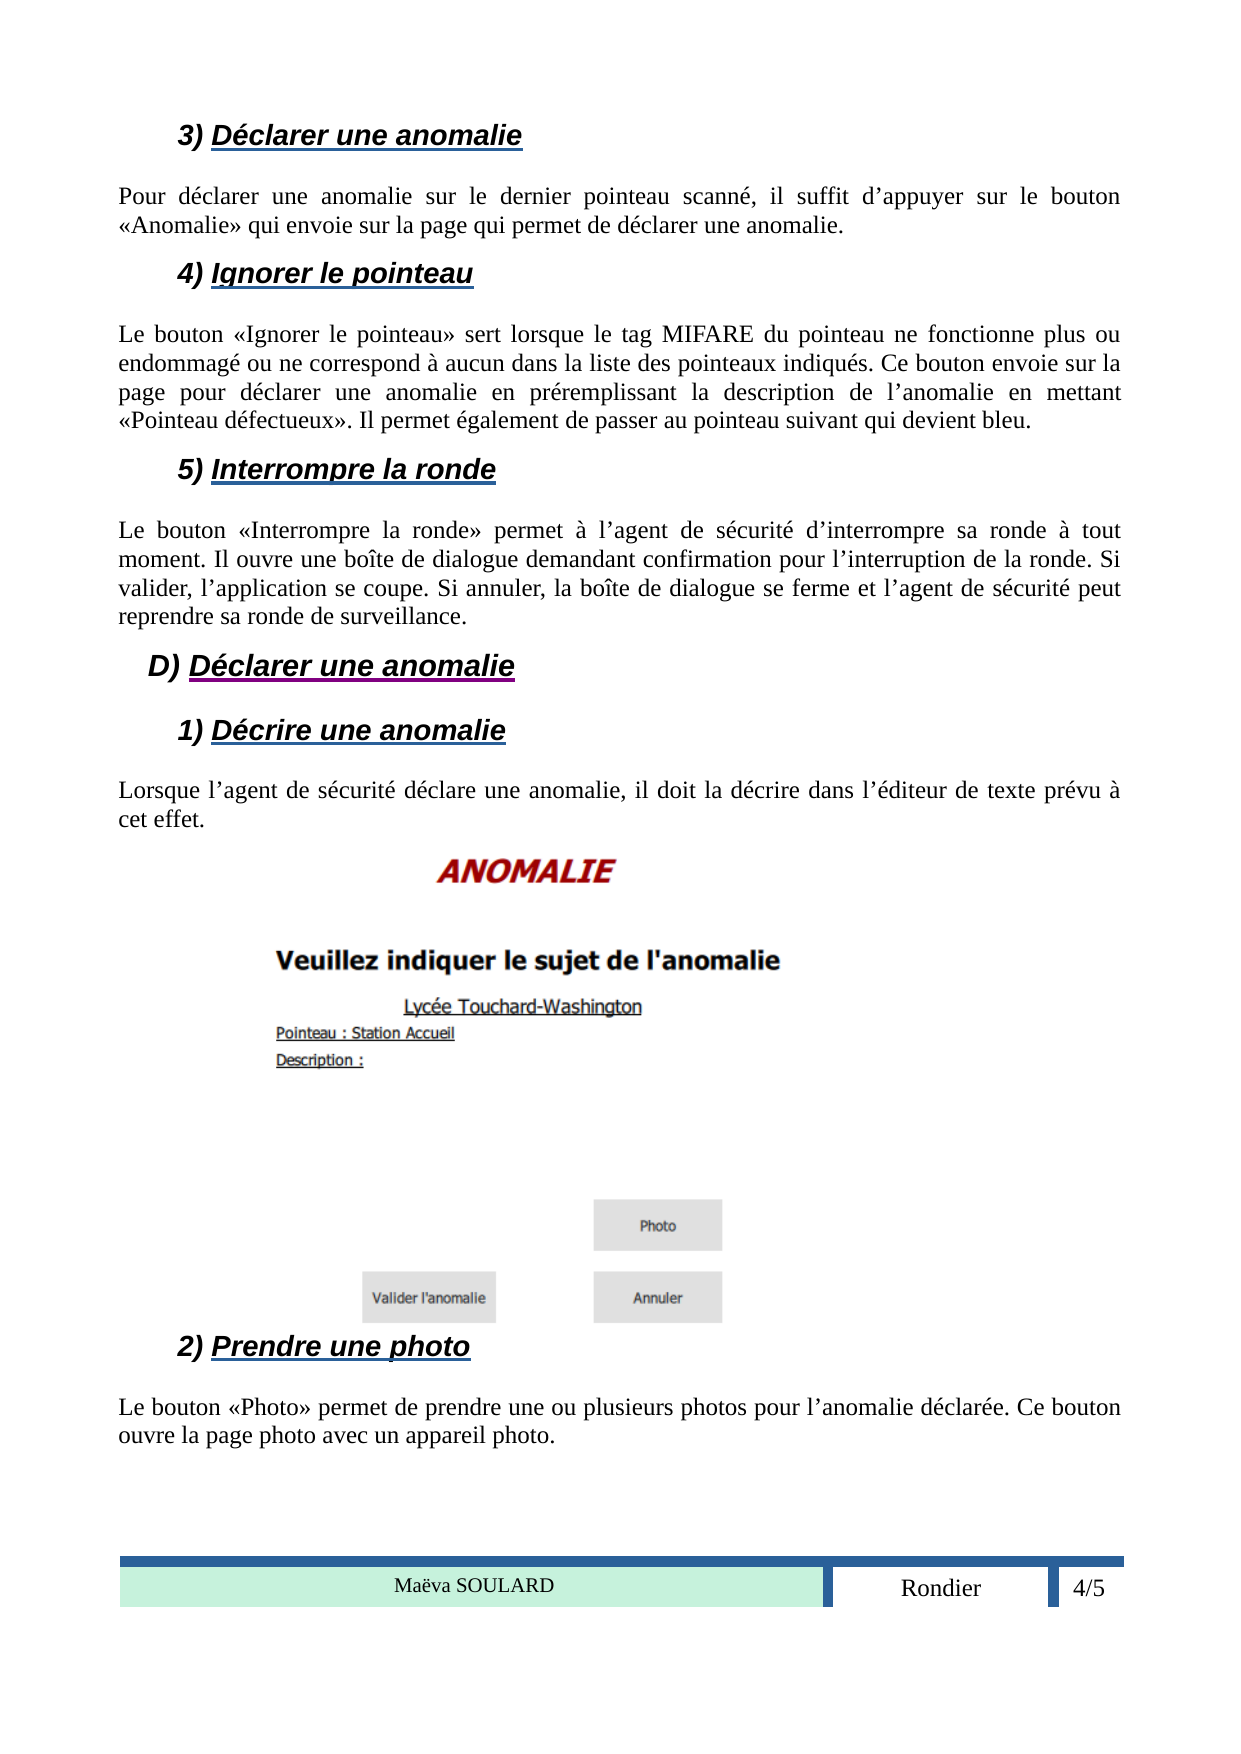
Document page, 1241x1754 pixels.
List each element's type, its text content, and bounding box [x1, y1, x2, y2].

subtitle Déclarer une anomalie [118, 648, 1122, 683]
subtitle Prendre une photo [118, 851, 1122, 1362]
picture [266, 840, 797, 1329]
subtitle Décrire une anomalie [118, 713, 1122, 746]
text Lorsque l’agent de sécurité déclare une anomalie, il doit la décrire dans l’éditeur de texte prévu à cet effet. [118, 776, 1122, 833]
text Le bouton «Photo» permet de prendre une ou plusieurs photos pour l’anomalie déclarée. Ce bouton ouvre la page photo avec un appareil photo. [118, 1392, 1122, 1449]
text Pour déclarer une anomalie sur le dernier pointeau scanné, il suffit d’appuyer sur le bouton «Anomalie» qui envoie sur la page qui permet de déclarer une anomalie. [118, 181, 1122, 239]
text Le bouton «Ignorer le pointeau» sert lorsque le tag MIFARE du pointeau ne fonctionne plus ou endommagé ou ne correspond à aucun dans la liste des pointeaux indiqués. Ce bouton envoie sur la page pour déclarer une anomalie en préremplissant la description de l’anomalie en mettant «Pointeau défectueux». Il permet également de passer au pointeau suivant qui devient bleu. [118, 319, 1122, 434]
subtitle Ignorer le pointeau [118, 256, 1122, 290]
text Le bouton «Interrompre la ronde» permet à l’agent de sécurité d’interrompre sa ronde à tout moment. Il ouvre une boîte de dialogue demandant confirmation pour l’interruption de la ronde. Si valider, l’application se coupe. Si annuler, la boîte de dialogue se ferme et l’agent de sécurité peut reprendre sa ronde de surveillance. [118, 515, 1122, 630]
subtitle Déclarer une anomalie [118, 118, 1122, 152]
subtitle Interrompre la ronde [118, 452, 1122, 486]
